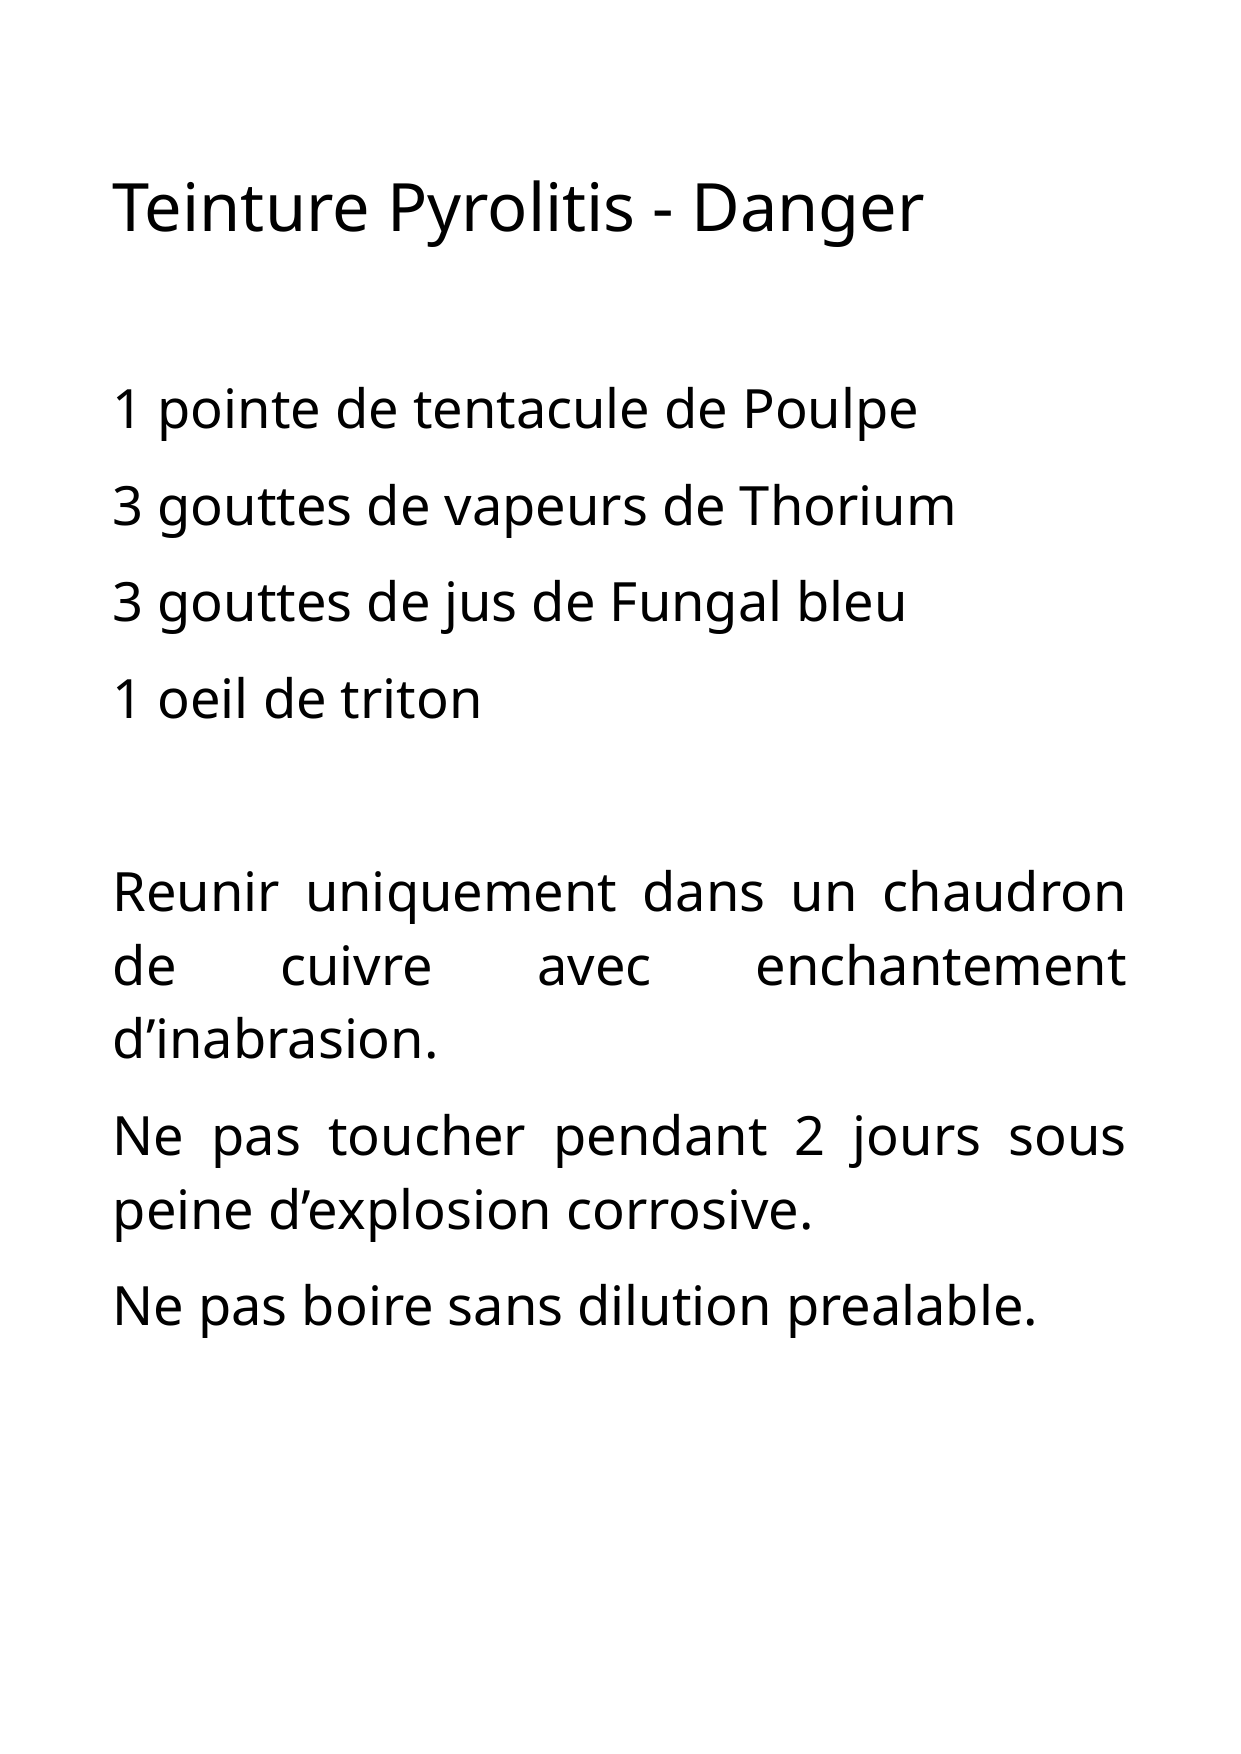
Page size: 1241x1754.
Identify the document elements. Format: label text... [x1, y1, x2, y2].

text Ne pas boire sans dilution prealable. [112, 1268, 1128, 1342]
text 3 gouttes de vapeurs de Thorium [112, 467, 1128, 541]
text Teinture Pyrolitis - Danger [112, 160, 1128, 251]
text Ne pas toucher pendant 2 jours sous peine d’explosion corrosive. [112, 1097, 1128, 1245]
text 3 gouttes de jus de Fungal bleu [112, 564, 1128, 637]
text Reunir uniquement dans un chaudron de cuivre avec enchantement d’inabrasion. [112, 853, 1128, 1075]
text 1 pointe de tentacule de Poulpe [112, 371, 1128, 444]
text 1 oeil de triton [112, 660, 1128, 734]
